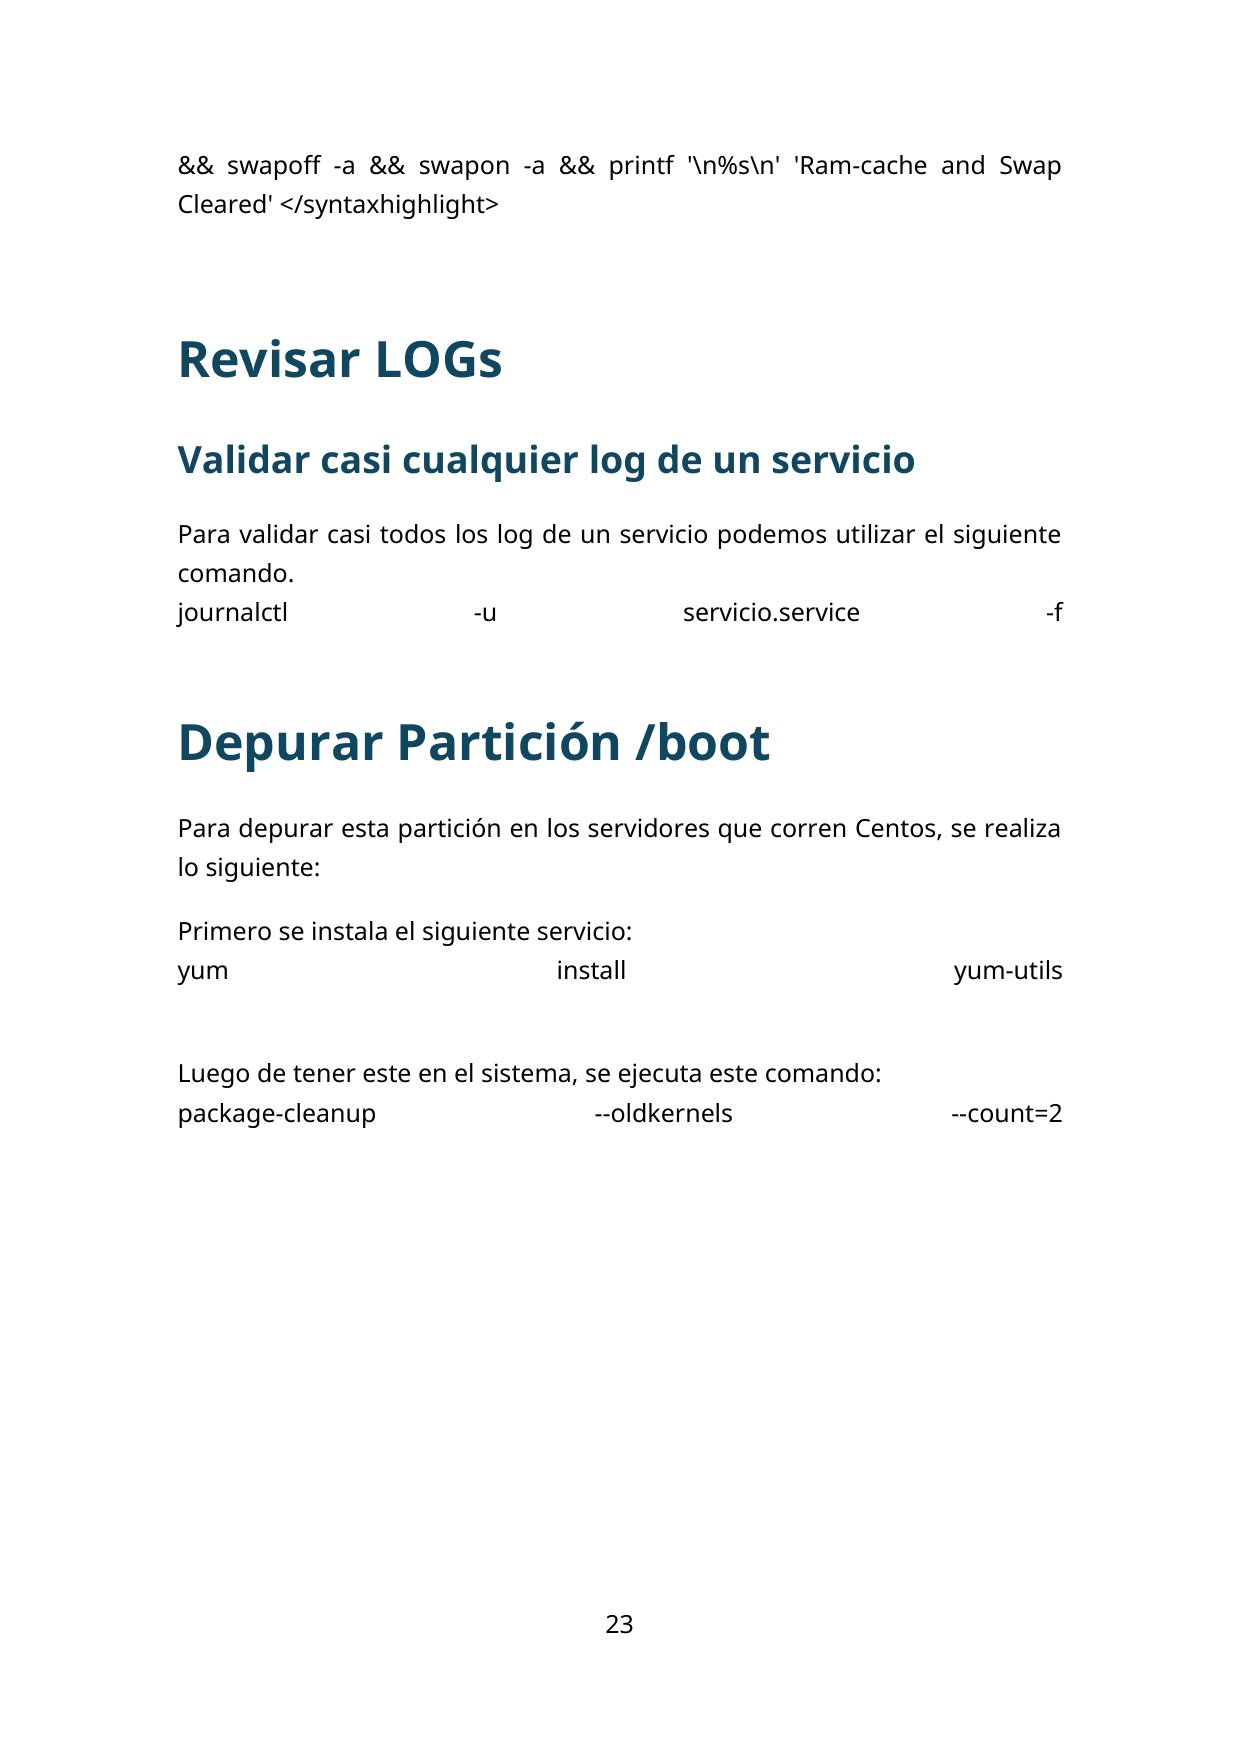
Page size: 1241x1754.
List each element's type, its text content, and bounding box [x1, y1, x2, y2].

subtitle Revisar LOGs [177, 324, 1063, 392]
text Primero se instala el siguiente servicio: [177, 914, 1063, 948]
text package-cleanup --oldkernels --count=2 [177, 1095, 1063, 1168]
text Para validar casi todos los log de un servicio podemos utilizar el siguiente comando. [177, 517, 1063, 590]
text && swapoff -a && swapon -a && printf '\n%s\n' 'Ram-cache and Swap Cleared' </syntaxhighlight> [177, 148, 1063, 221]
subtitle Validar casi cualquier log de un servicio [177, 433, 1063, 484]
text yum install yum-utils [177, 953, 1063, 1026]
subtitle Depurar Partición /boot [177, 707, 1063, 775]
text Para depurar esta partición en los servidores que corren Centos, se realiza lo siguiente: [177, 810, 1063, 883]
text Luego de tener este en el sistema, se ejecuta este comando: [177, 1056, 1063, 1090]
text journalctl -u servicio.service -f [177, 595, 1063, 668]
